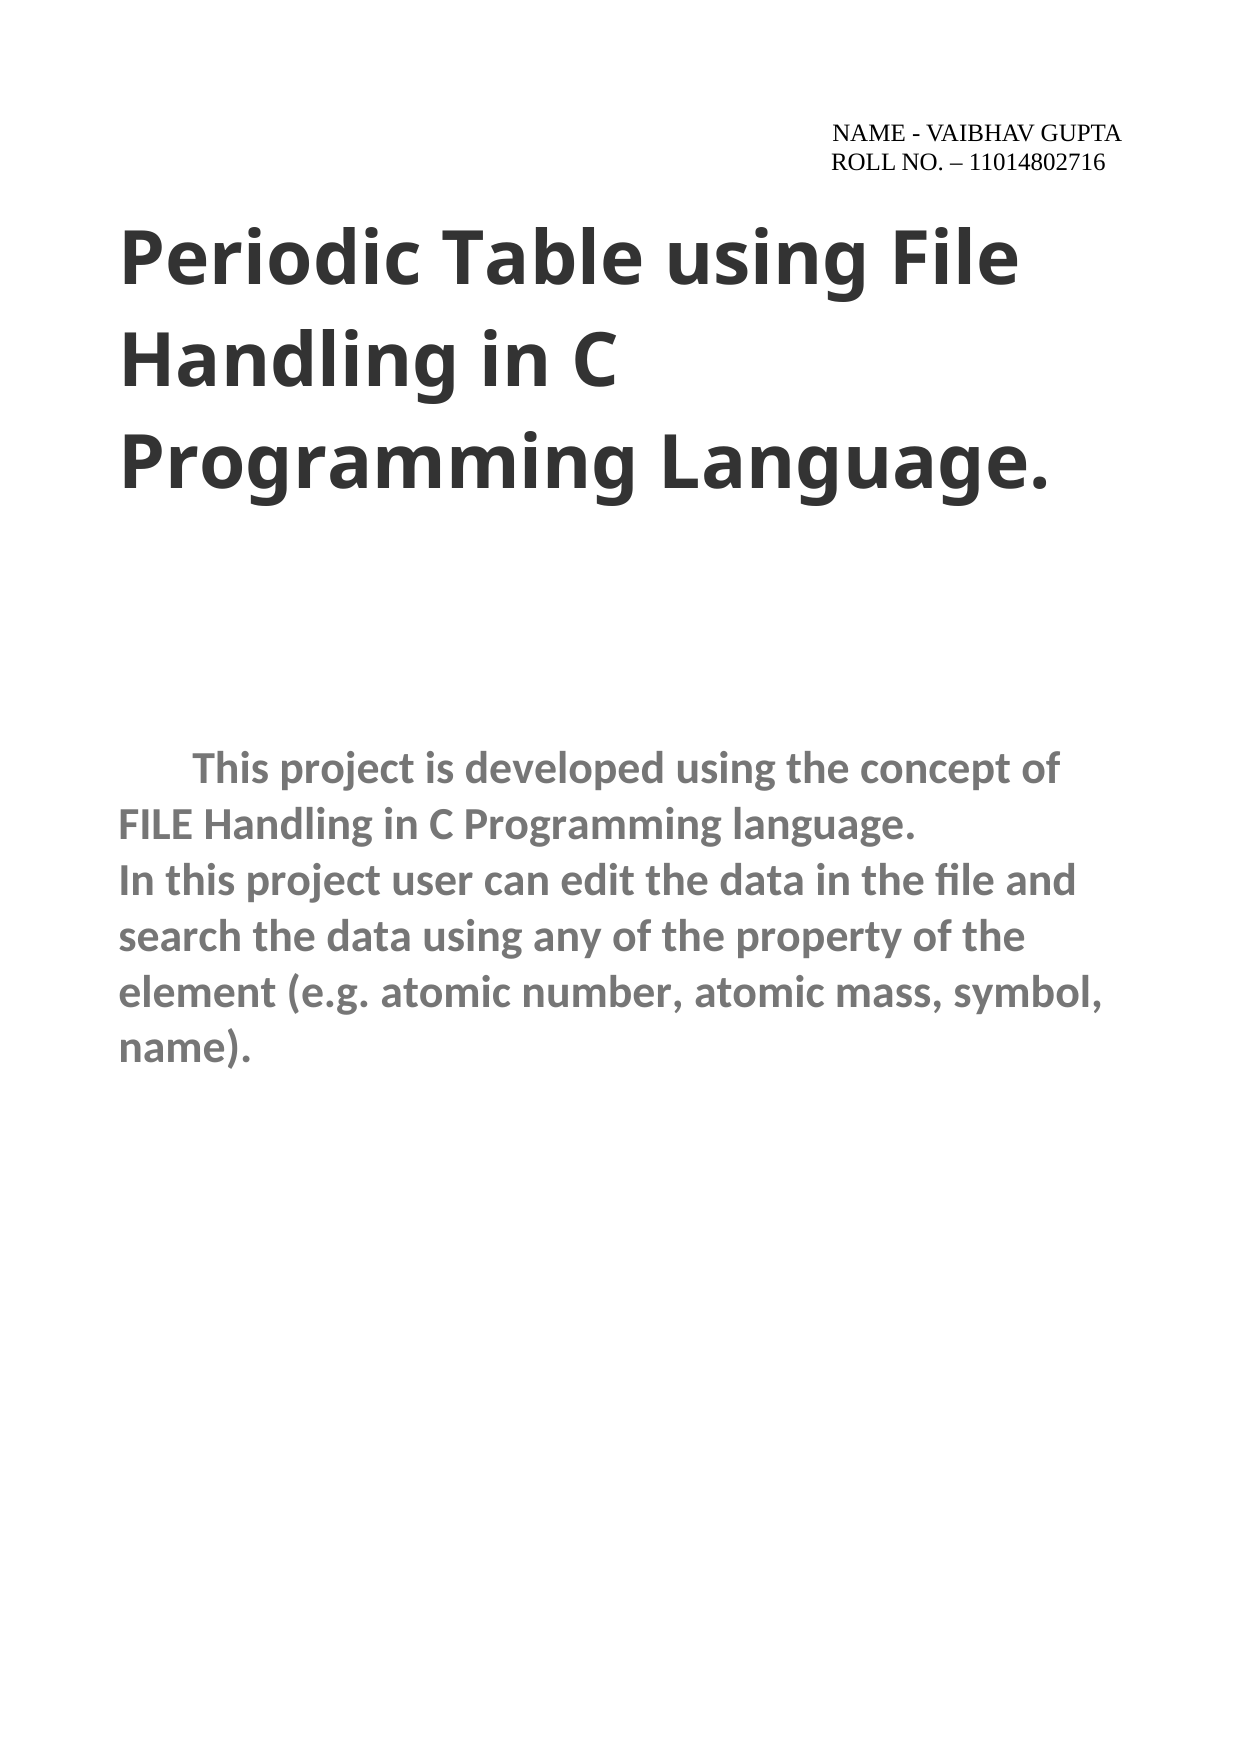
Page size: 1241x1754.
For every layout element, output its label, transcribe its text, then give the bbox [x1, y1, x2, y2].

subtitle This project is developed using the concept of FILE Handling in C Programming language. In this project user can edit the data in the file and search the data using any of the property of the element (e.g. atomic number, atomic mass, symbol, name). [118, 739, 1122, 1074]
subtitle Periodic Table using File Handling in C Programming Language. [118, 204, 1122, 511]
